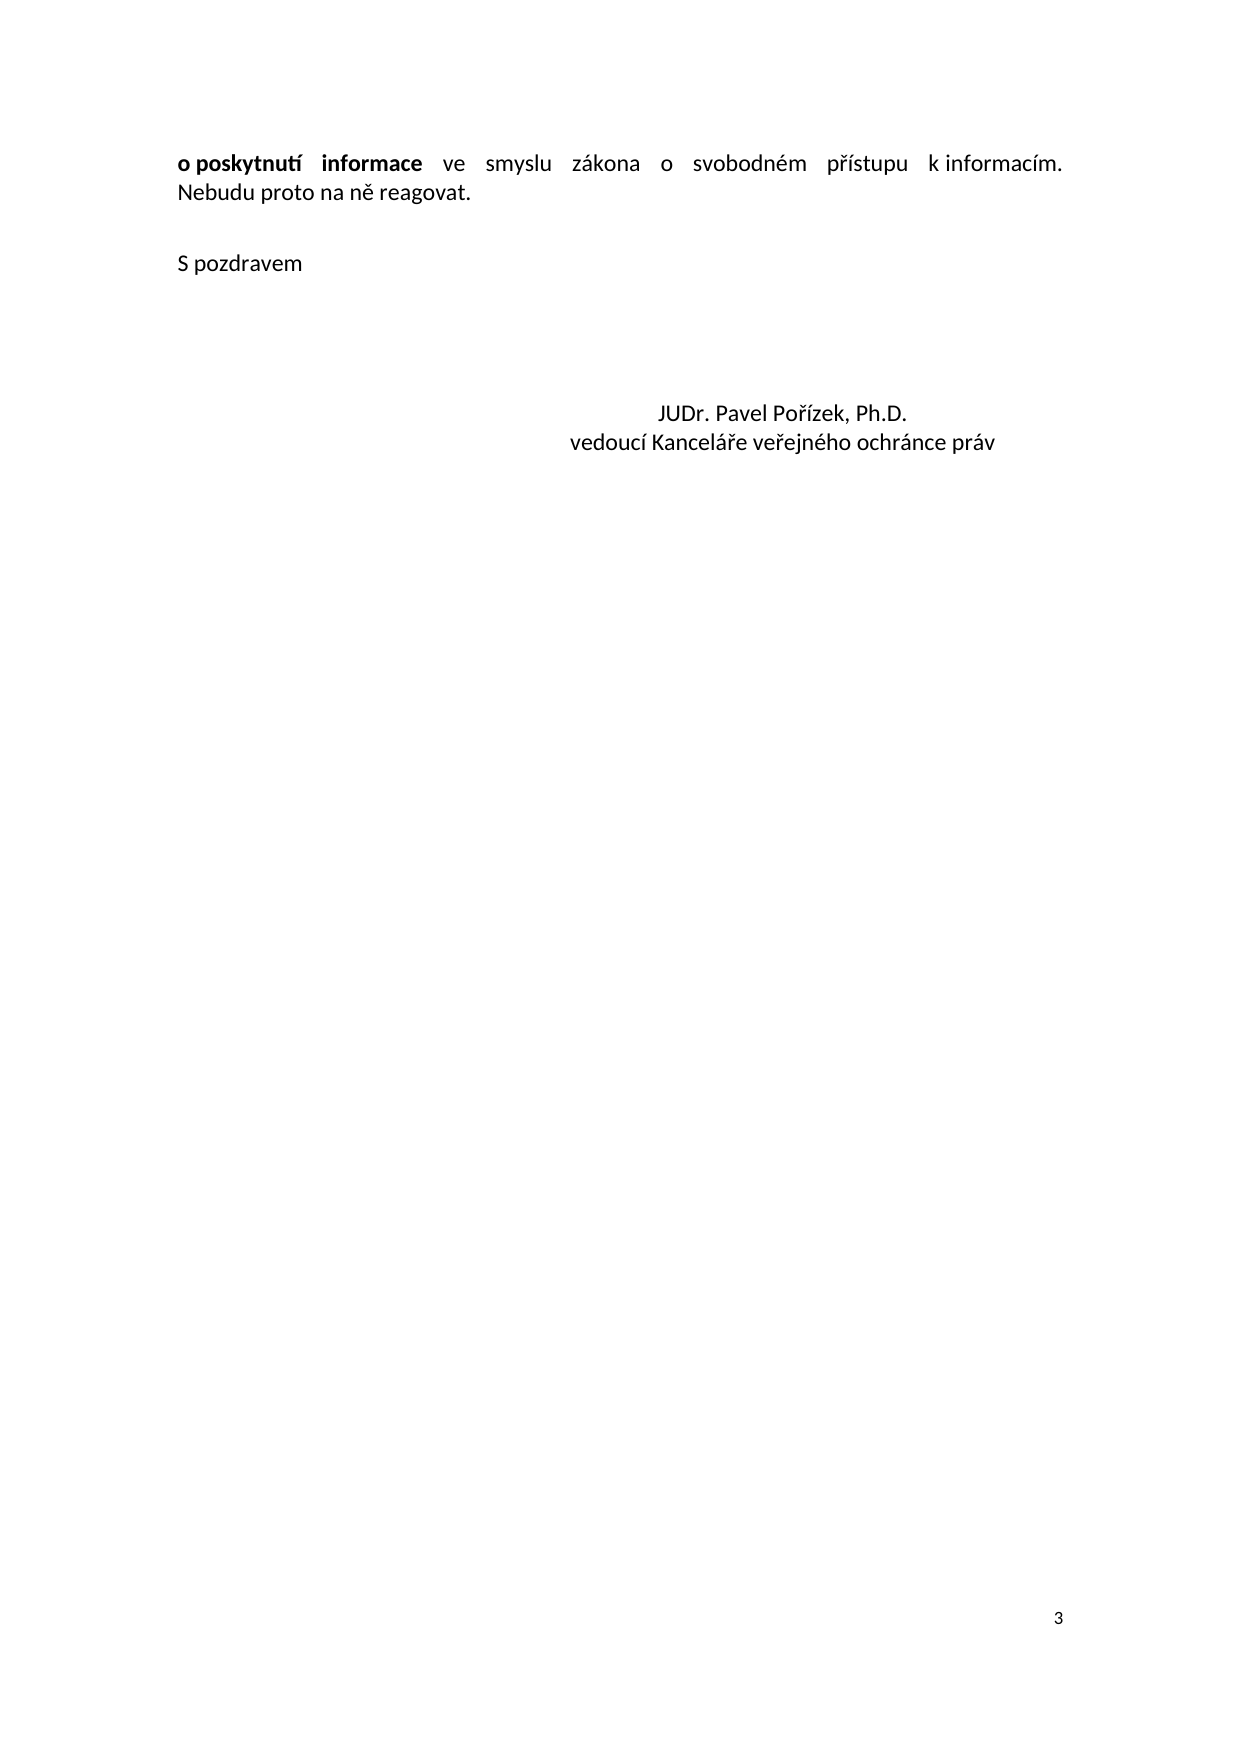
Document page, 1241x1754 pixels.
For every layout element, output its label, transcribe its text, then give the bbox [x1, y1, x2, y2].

text o poskytnutí informace ve smyslu zákona o svobodném přístupu k informacím. Nebudu proto na ně reagovat. [177, 148, 1063, 206]
text JUDr. Pavel Pořízek, Ph.D. [502, 398, 1063, 427]
text vedoucí Kanceláře veřejného ochránce práv [502, 427, 1063, 457]
text S pozdravem [177, 248, 1063, 277]
